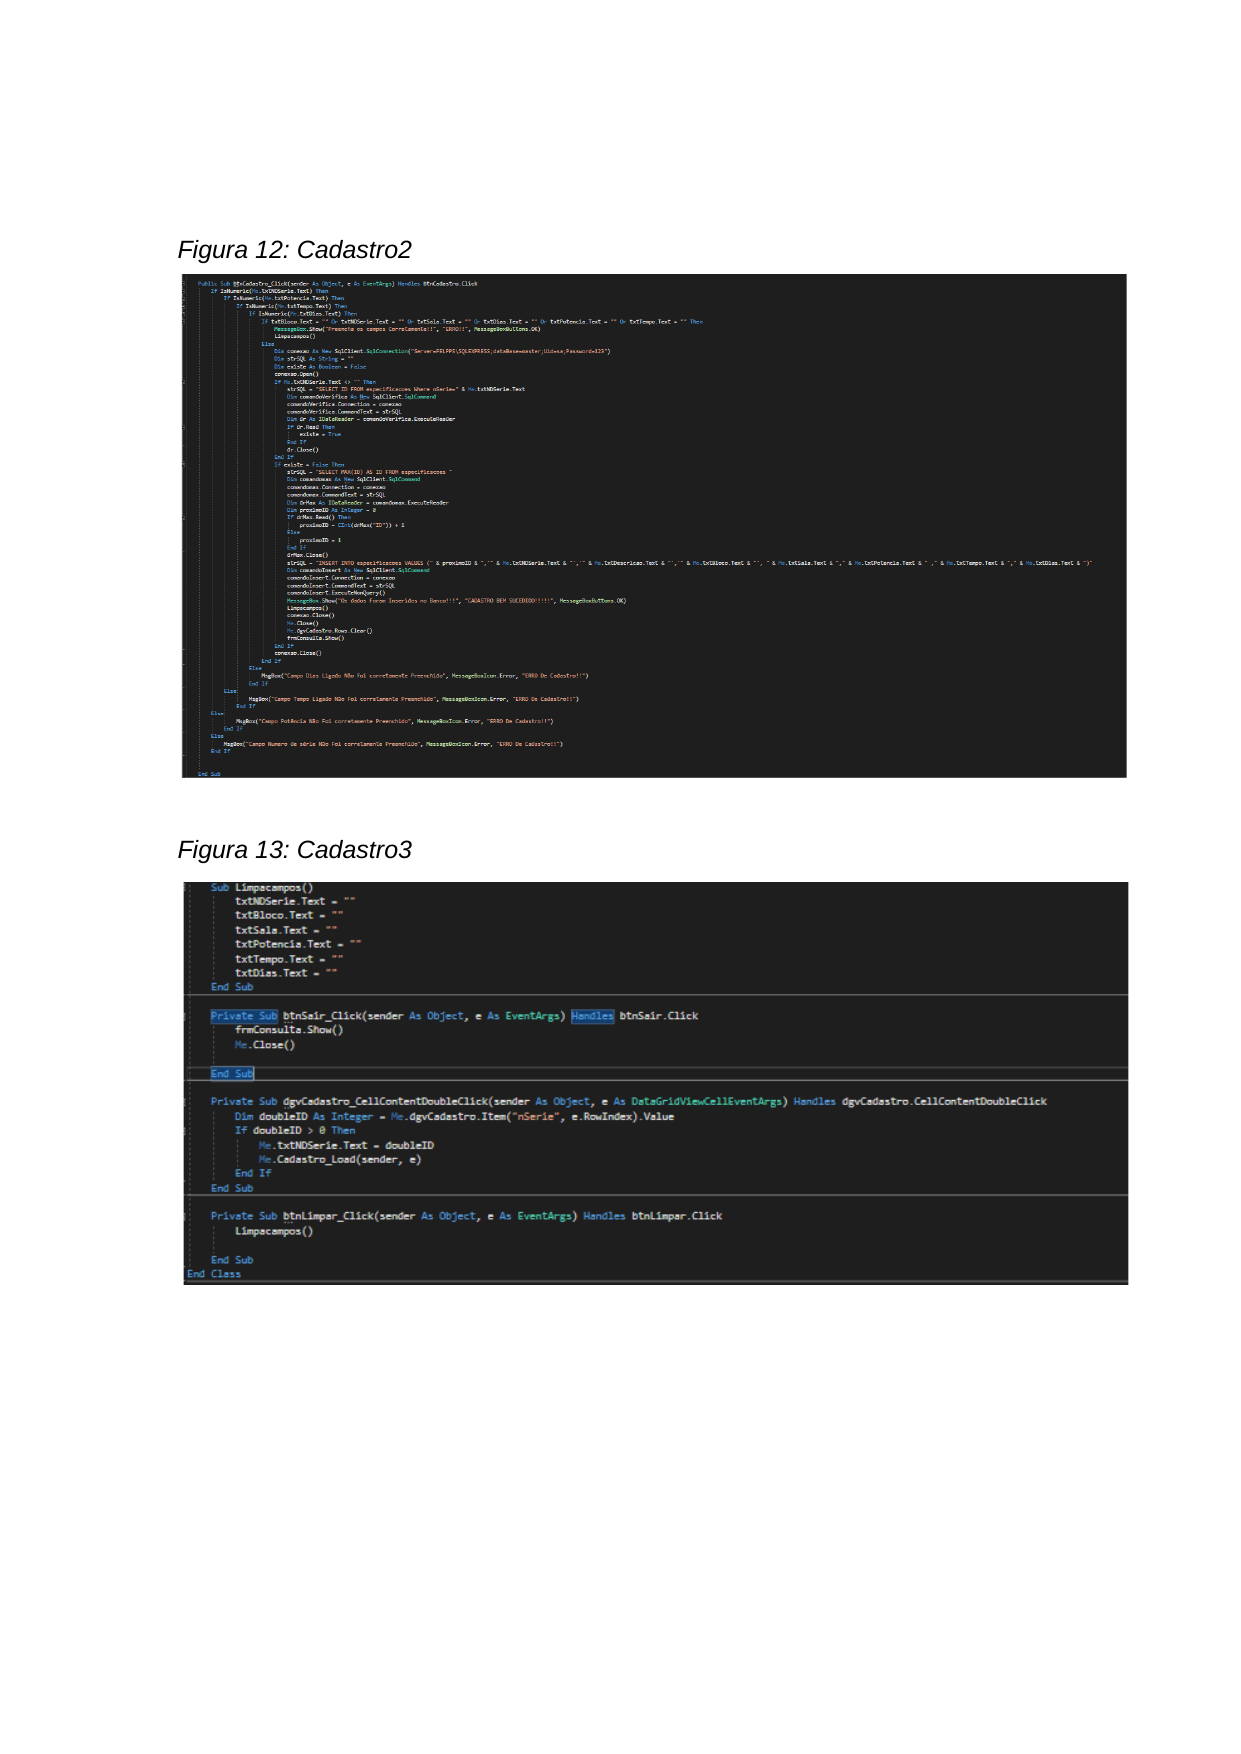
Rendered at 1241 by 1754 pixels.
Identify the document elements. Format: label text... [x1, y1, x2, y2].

picture [183, 882, 1129, 1285]
text Figura 13: Cadastro3 [177, 836, 1122, 864]
picture [181, 274, 1127, 778]
text Figura 12: Cadastro2 [177, 235, 1122, 264]
